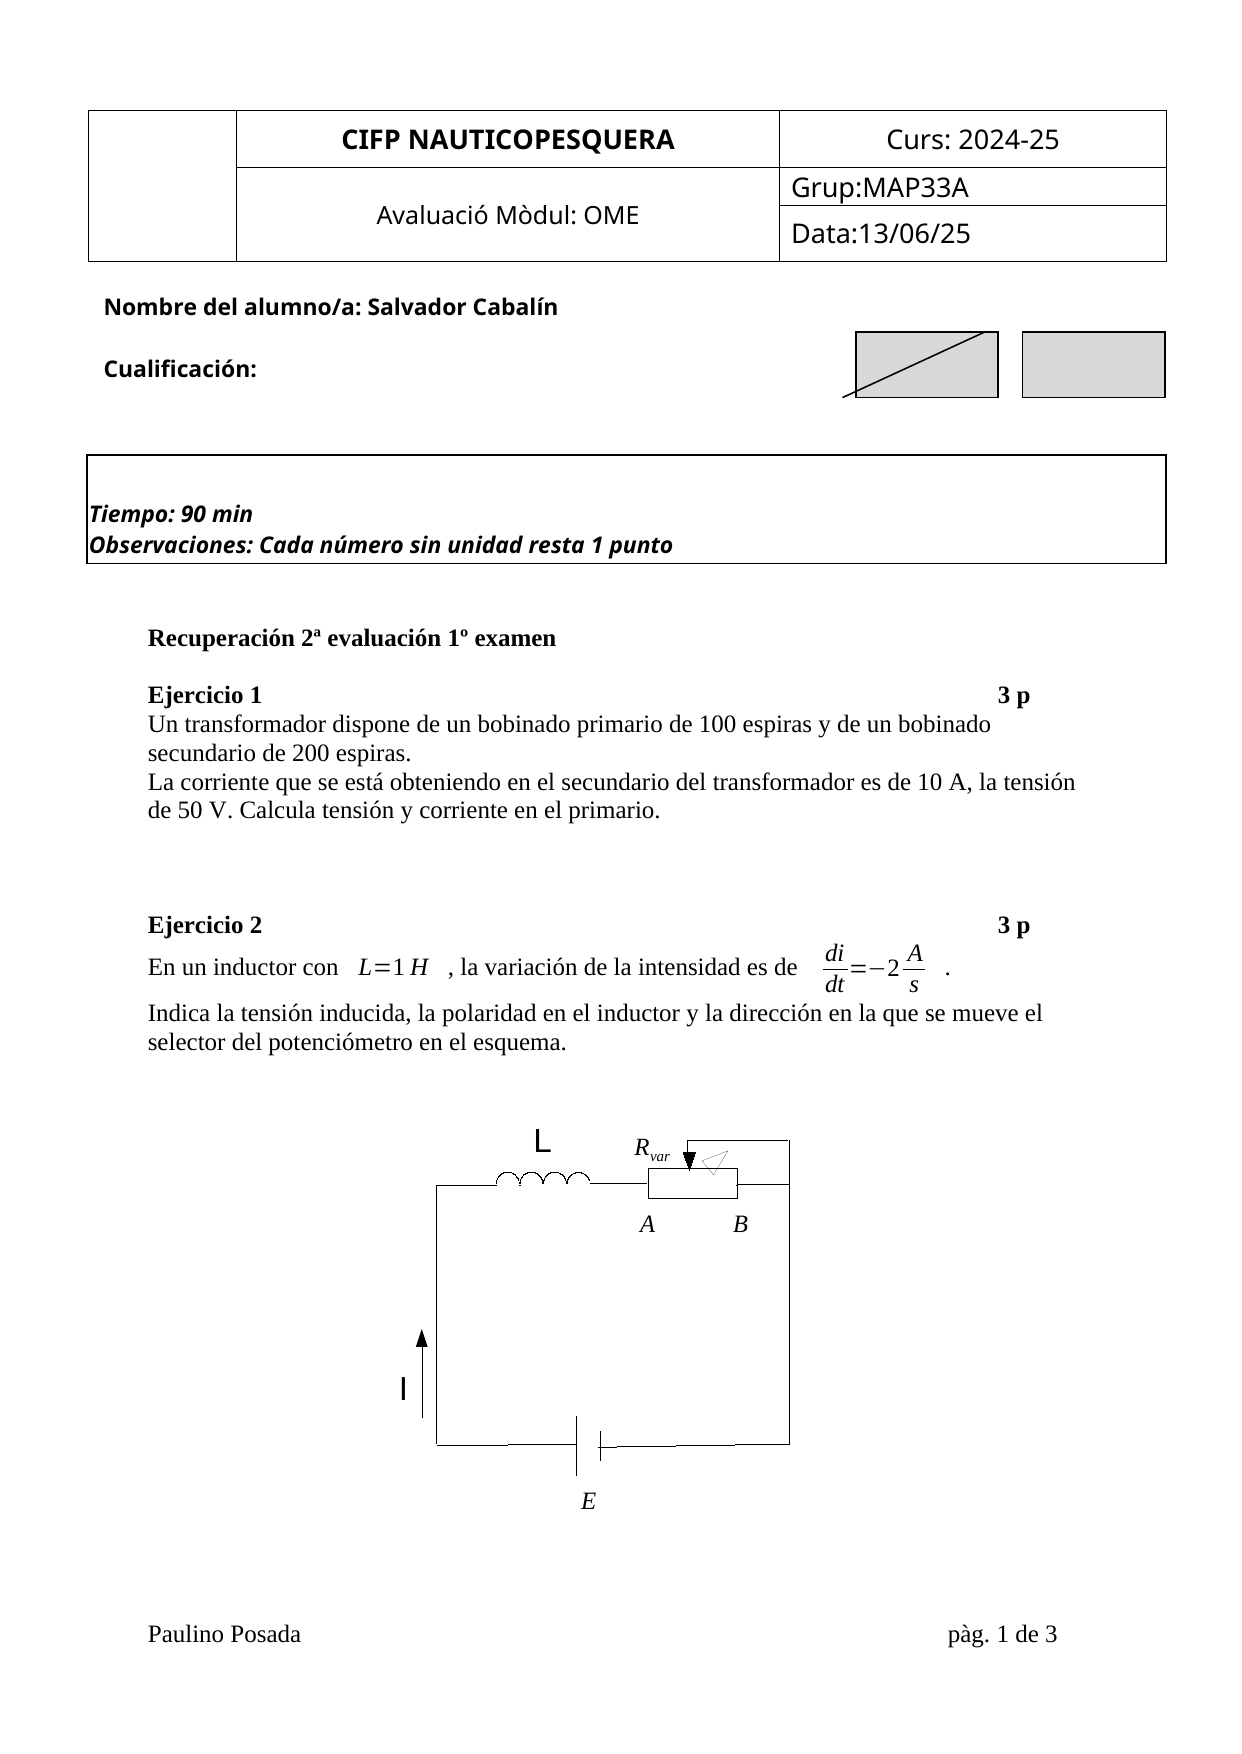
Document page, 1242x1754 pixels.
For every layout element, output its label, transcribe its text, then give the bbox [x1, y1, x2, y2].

text La corriente que se está obteniendo en el secundario del transformador es de 10 A, la tensión de 50 V. Calcula tensión y corriente en el primario. [148, 767, 1094, 824]
text Nombre del alumno/a: Salvador Cabalín [103, 290, 1094, 322]
text En un inductor con, la variación de la intensidad es de . [148, 939, 1094, 998]
text Ejercicio 1 3 p [148, 680, 1094, 709]
text Recuperación 2ª evaluación 1º examen [148, 623, 1094, 652]
text Indica la tensión inducida, la polaridad en el inductor y la dirección en la que se mueve el selector del potenciómetro en el esquema. [148, 998, 1094, 1056]
text Cualificación: [103, 353, 855, 384]
text Tiempo: 90 min [89, 498, 1094, 529]
text [999, 353, 1022, 384]
text Observaciones: Cada número sin unidad resta 1 punto [89, 529, 1094, 560]
text Ejercicio 2 3 p [148, 910, 1094, 939]
text Un transformador dispone de un bobinado primario de 100 espiras y de un bobinado secundario de 200 espiras. [148, 709, 1094, 767]
